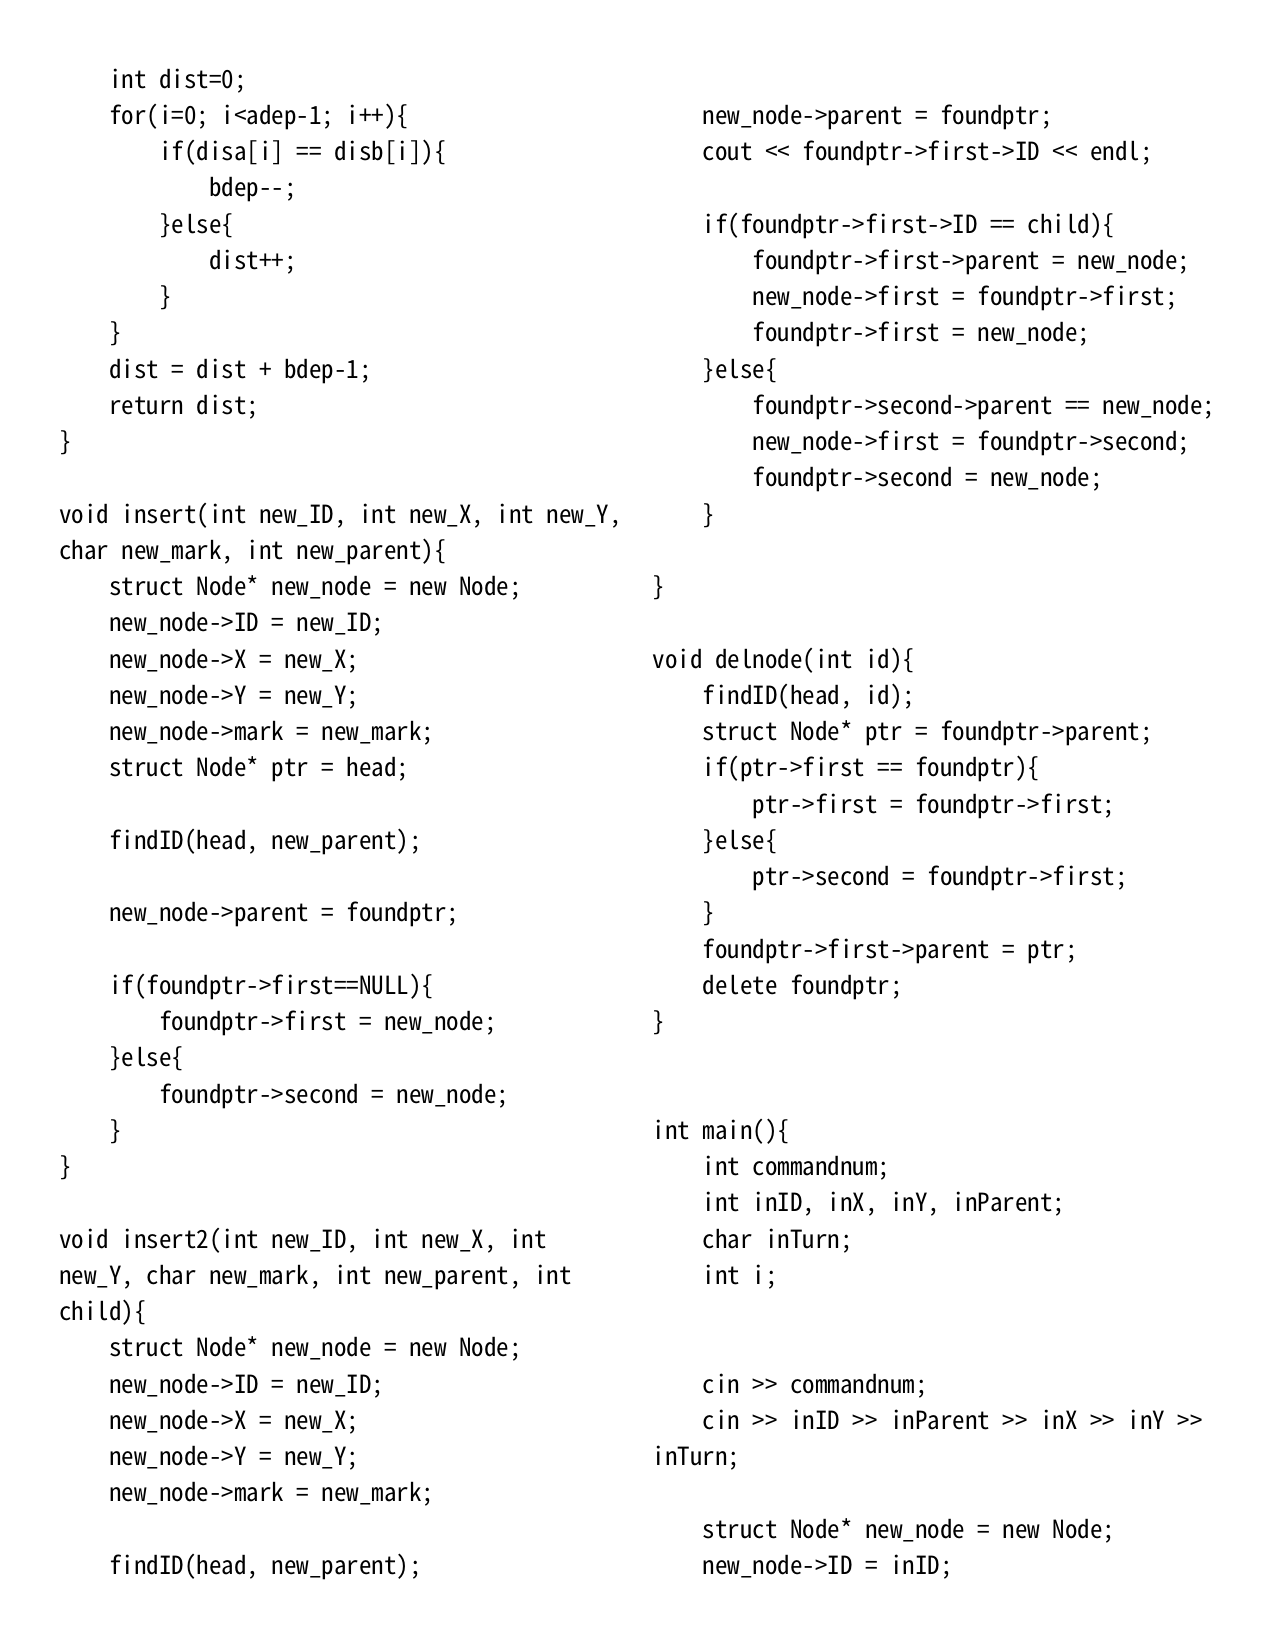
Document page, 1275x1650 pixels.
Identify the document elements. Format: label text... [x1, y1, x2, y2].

text } [652, 893, 1216, 929]
text foundptr->first = new_node; [652, 313, 1216, 349]
text delete foundptr; [652, 965, 1216, 1002]
text if(disa[i] == disb[i]){ [59, 132, 623, 168]
text new_node->mark = new_mark; [59, 712, 623, 748]
text foundptr->first->parent = new_node; [652, 240, 1216, 277]
text new_node->X = new_X; [59, 1400, 623, 1437]
text char inTurn; [652, 1219, 1216, 1255]
text struct Node* ptr = head; [59, 748, 623, 784]
text } [652, 494, 1216, 530]
text if(ptr->first == foundptr){ [652, 748, 1216, 784]
text int i; [652, 1255, 1216, 1292]
text new_node->ID = new_ID; [59, 603, 623, 639]
text new_node->Y = new_Y; [59, 1437, 623, 1473]
text }else{ [652, 820, 1216, 857]
text if(foundptr->first->ID == child){ [652, 204, 1216, 240]
text findID(head, new_parent); [59, 820, 623, 857]
text struct Node* new_node = new Node; [59, 567, 623, 603]
text } [652, 567, 1216, 603]
text int dist=0; [59, 59, 623, 95]
text }else{ [59, 1038, 623, 1074]
text new_node->parent = foundptr; [652, 95, 1216, 132]
text int inID, inX, inY, inParent; [652, 1183, 1216, 1219]
text cin >> inID >> inParent >> inX >> inY >> inTurn; [652, 1400, 1216, 1473]
text struct Node* new_node = new Node; [59, 1328, 623, 1364]
text new_node->first = foundptr->second; [652, 422, 1216, 458]
text cout << foundptr->first->ID << endl; [652, 132, 1216, 168]
text new_node->first = foundptr->first; [652, 277, 1216, 313]
text findID(head, new_parent); [59, 1545, 623, 1582]
text int commandnum; [652, 1147, 1216, 1183]
text }else{ [652, 349, 1216, 385]
text new_node->ID = inID; [652, 1545, 1216, 1582]
text findID(head, id); [652, 675, 1216, 712]
text foundptr->first->parent = ptr; [652, 929, 1216, 965]
text dist++; [59, 240, 623, 277]
text new_node->parent = foundptr; [59, 893, 623, 929]
text } [59, 277, 623, 313]
text } [59, 313, 623, 349]
text ptr->second = foundptr->first; [652, 857, 1216, 893]
text for(i=0; i<adep-1; i++){ [59, 95, 623, 132]
text int main(){ [652, 1110, 1216, 1147]
text void insert(int new_ID, int new_X, int new_Y, char new_mark, int new_parent){ [59, 494, 623, 567]
text } [652, 1002, 1216, 1038]
text }else{ [59, 204, 623, 240]
text return dist; [59, 385, 623, 422]
text new_node->ID = new_ID; [59, 1364, 623, 1400]
text new_node->X = new_X; [59, 639, 623, 675]
text foundptr->second = new_node; [652, 458, 1216, 494]
text new_node->Y = new_Y; [59, 675, 623, 712]
text } [59, 1147, 623, 1183]
text dist = dist + bdep-1; [59, 349, 623, 385]
text cin >> commandnum; [652, 1364, 1216, 1400]
text void delnode(int id){ [652, 639, 1216, 675]
text } [59, 1110, 623, 1147]
text struct Node* ptr = foundptr->parent; [652, 712, 1216, 748]
text foundptr->second->parent == new_node; [652, 385, 1216, 422]
text foundptr->first = new_node; [59, 1002, 623, 1038]
text bdep--; [59, 168, 623, 204]
text } [59, 422, 623, 458]
text void insert2(int new_ID, int new_X, int new_Y, char new_mark, int new_parent, int child){ [59, 1219, 623, 1328]
text if(foundptr->first==NULL){ [59, 965, 623, 1002]
text foundptr->second = new_node; [59, 1074, 623, 1110]
text ptr->first = foundptr->first; [652, 784, 1216, 820]
text struct Node* new_node = new Node; [652, 1509, 1216, 1545]
text new_node->mark = new_mark; [59, 1473, 623, 1509]
